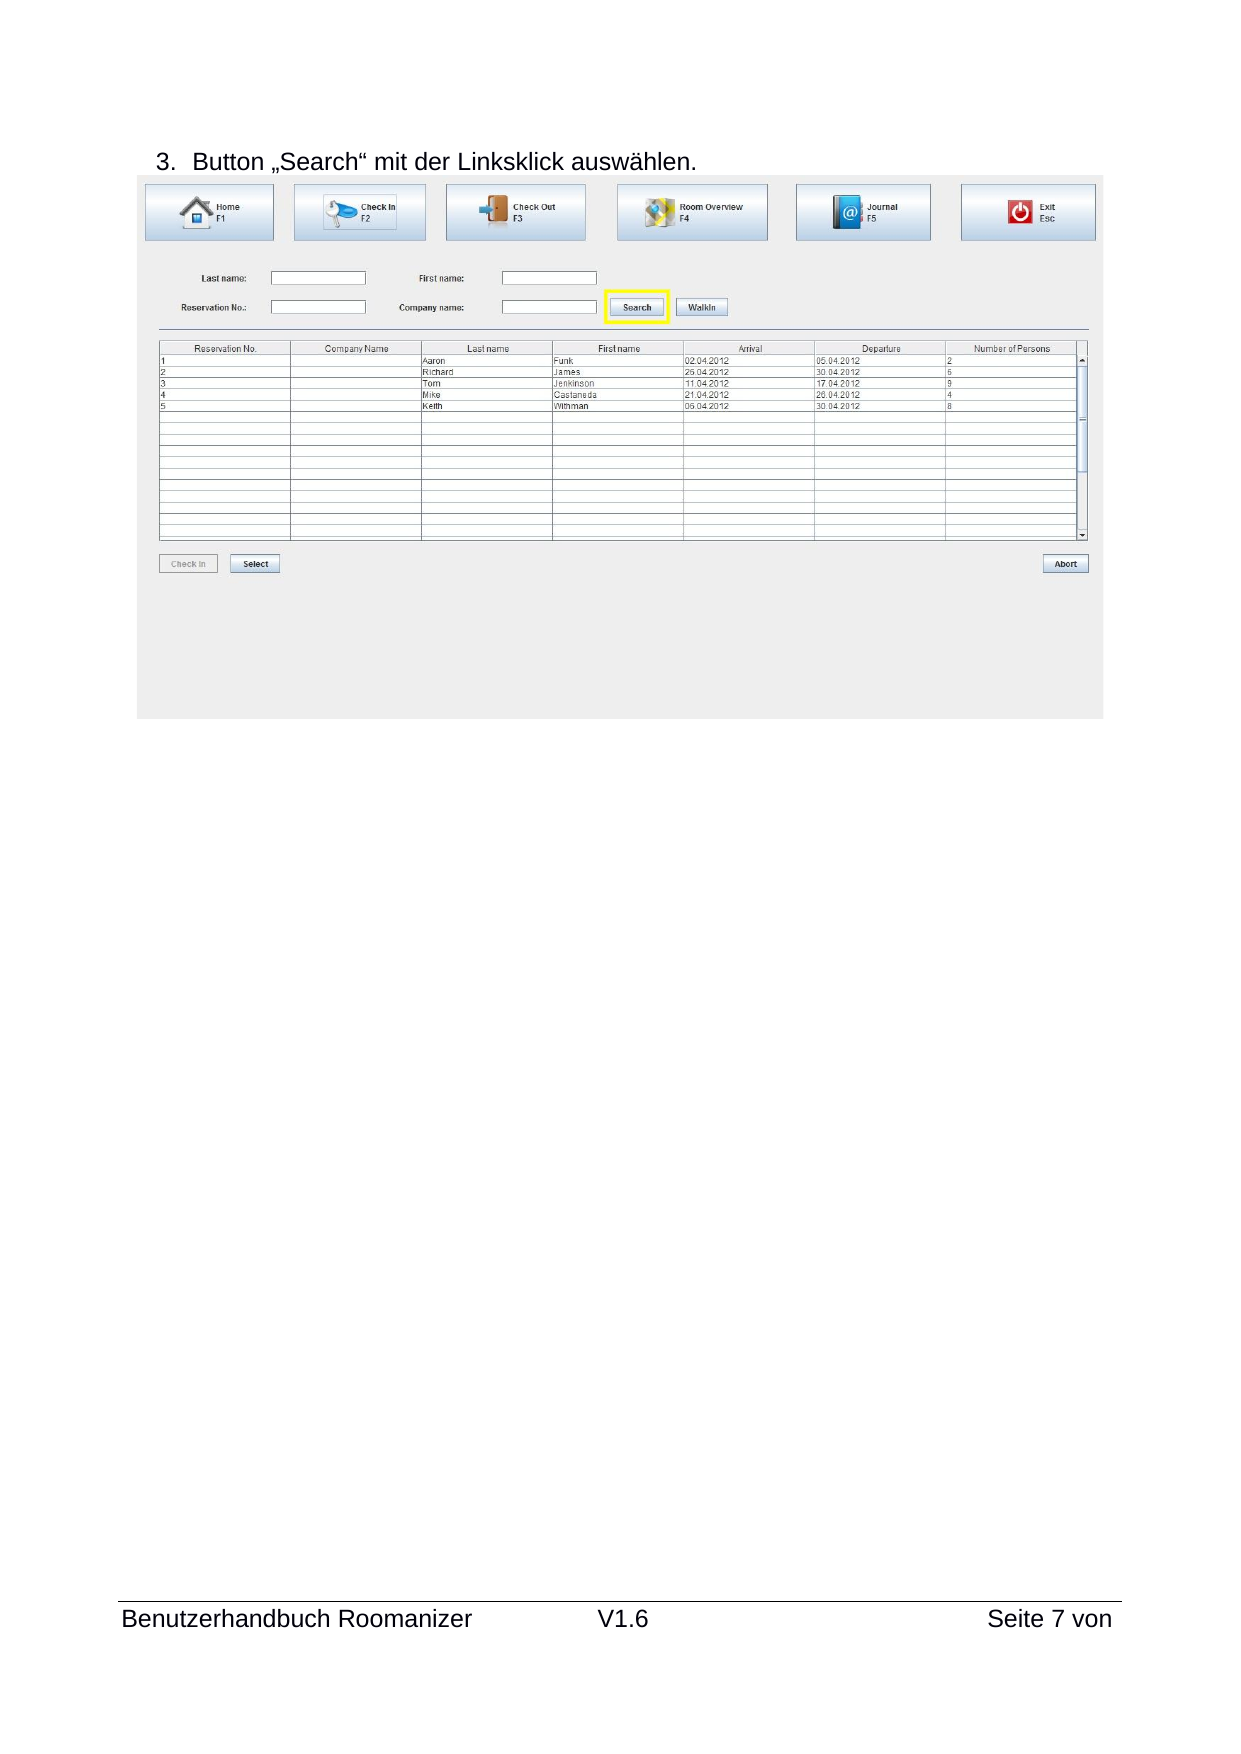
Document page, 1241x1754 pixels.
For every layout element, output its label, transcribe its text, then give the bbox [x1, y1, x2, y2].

list Button „Search“ mit der Linksklick auswählen. [156, 147, 1122, 176]
picture [136, 175, 1104, 719]
